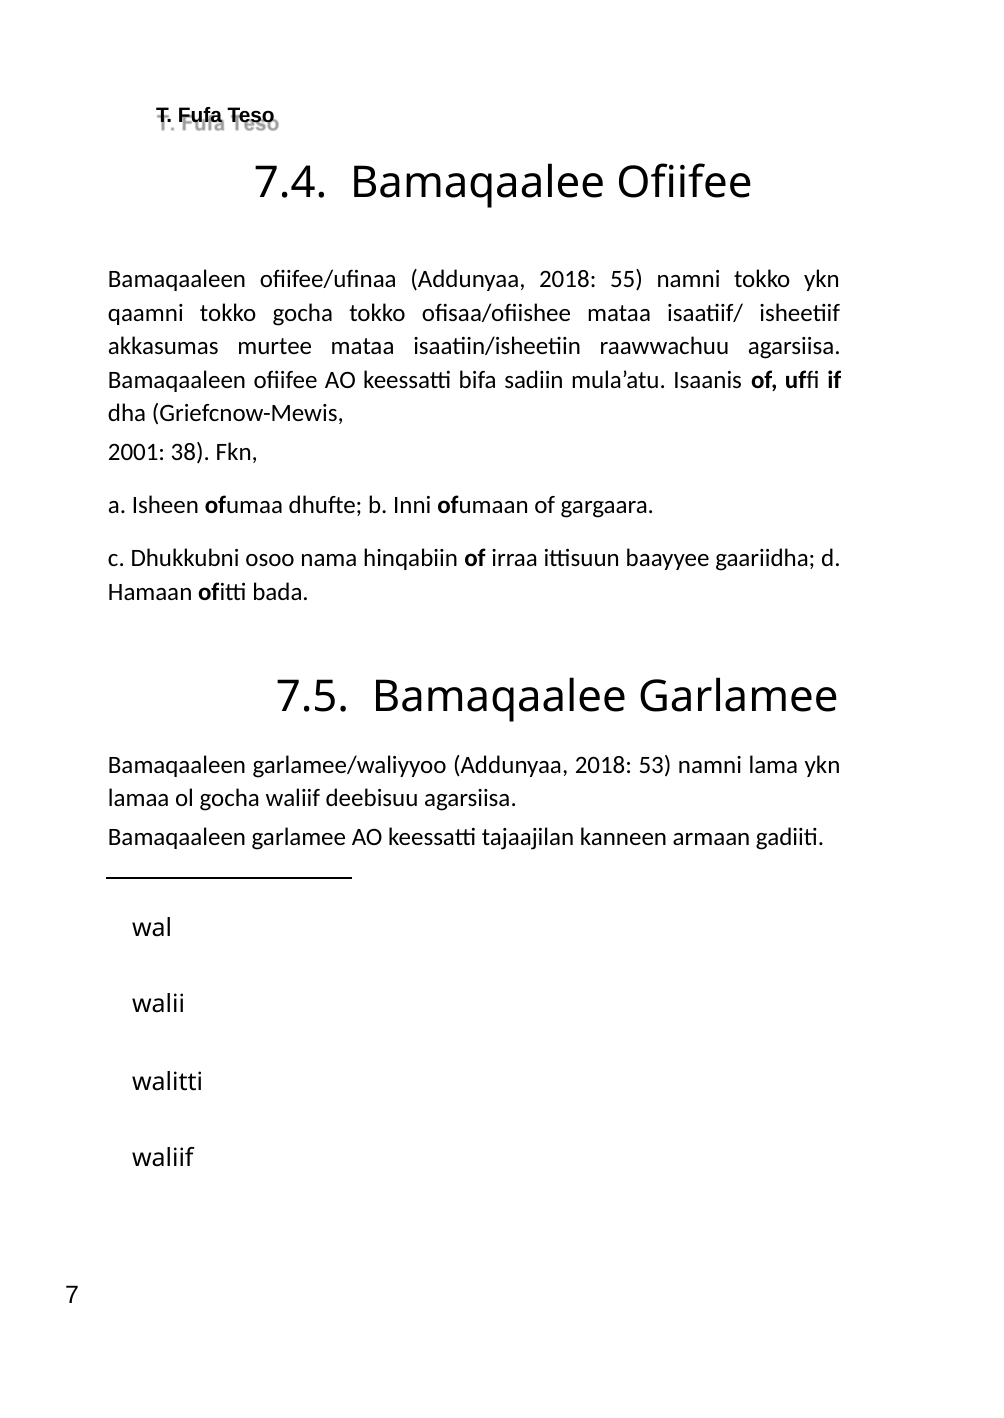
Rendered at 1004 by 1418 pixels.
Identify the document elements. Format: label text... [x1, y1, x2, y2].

text c. Dhukkubni osoo nama hinqabiin of irraa ittisuun baayyee gaariidha; d. Hamaan ofitti bada. [108, 542, 841, 606]
text walitti [132, 1064, 847, 1098]
text Bamaqaaleen ofiifee/ufinaa (Addunyaa, 2018: 55) namni tokko ykn qaamni tokko gocha tokko ofisaa/ofiishee mataa isaatiif/ isheetiif akkasumas murtee mataa isaatiin/isheetiin raawwachuu agarsiisa. Bamaqaaleen ofiifee AO keessatti bifa sadiin mula’atu. Isaanis of, uffi if dha (Griefcnow-Mewis, [108, 263, 841, 428]
subtitle 7.4. Bamaqaalee Ofiifee [106, 151, 847, 211]
text waliif [132, 1139, 847, 1173]
text walii [132, 986, 847, 1020]
text 2001: 38). Fkn, [108, 436, 841, 467]
text wal [132, 910, 847, 944]
picture [142, 102, 311, 149]
text Bamaqaaleen garlamee AO keessatti tajaajilan kanneen armaan gadiiti. [108, 822, 841, 852]
text a. Isheen ofumaa dhufte; b. Inni ofumaan of gargaara. [108, 489, 841, 520]
text Bamaqaaleen garlamee/waliyyoo (Addunyaa, 2018: 53) namni lama ykn lamaa ol gocha waliif deebisuu agarsiisa. [108, 749, 841, 813]
subtitle 7.5. Bamaqaalee Garlamee [276, 665, 847, 724]
